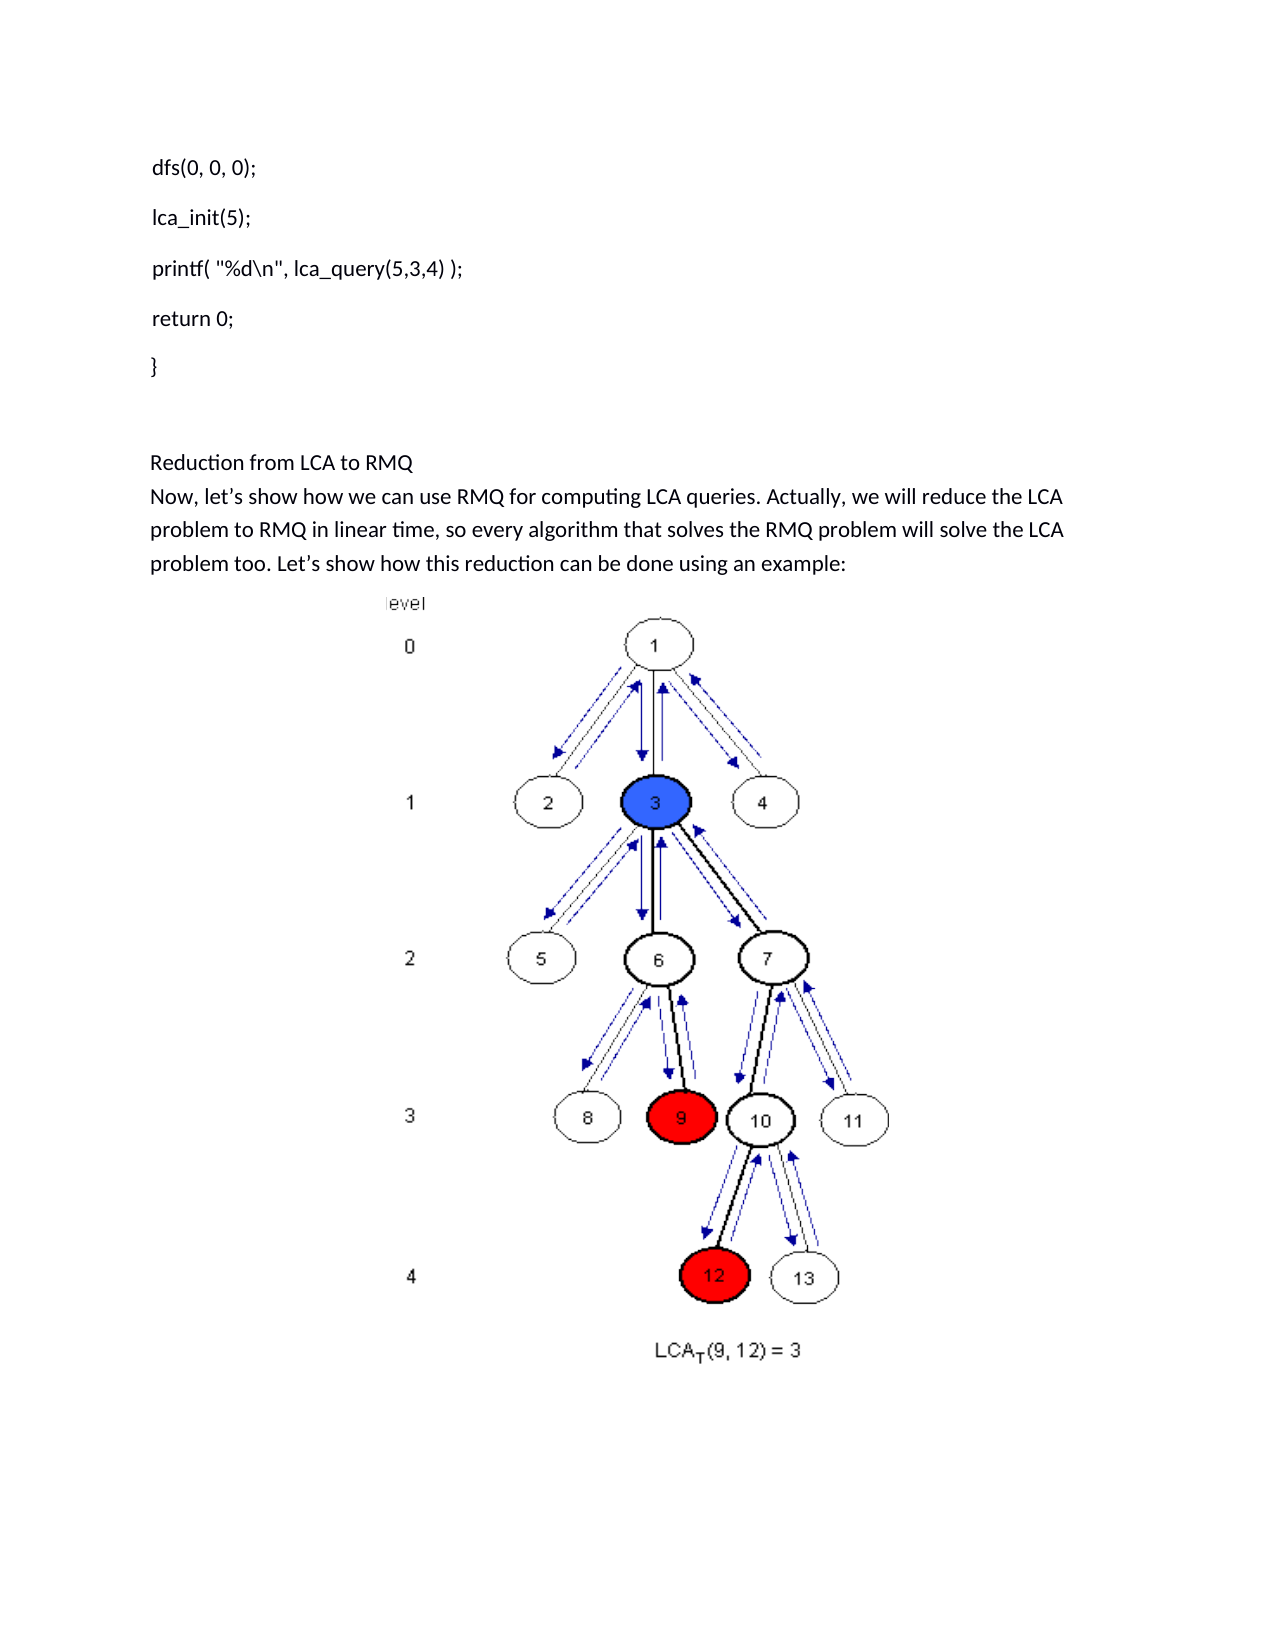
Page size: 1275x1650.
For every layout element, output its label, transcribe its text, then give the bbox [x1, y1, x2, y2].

table_header dfs(0, 0, 0); [149, 150, 305, 201]
table_header lca_init(5); [149, 201, 290, 251]
table_header return 0; [149, 302, 270, 352]
table_header printf( "%d\n", lca_query(5,3,4) ); [149, 251, 557, 302]
text Reduction from LCA to RMQ Now, let’s show how we can use RMQ for computing LCA queries. Actually, we will reduce the LCA problem to RMQ in linear time, so every algorithm that solves the RMQ problem will solve the LCA problem too. Let’s show how this reduction can be done using an example: [150, 448, 1125, 577]
text } [150, 352, 1125, 380]
